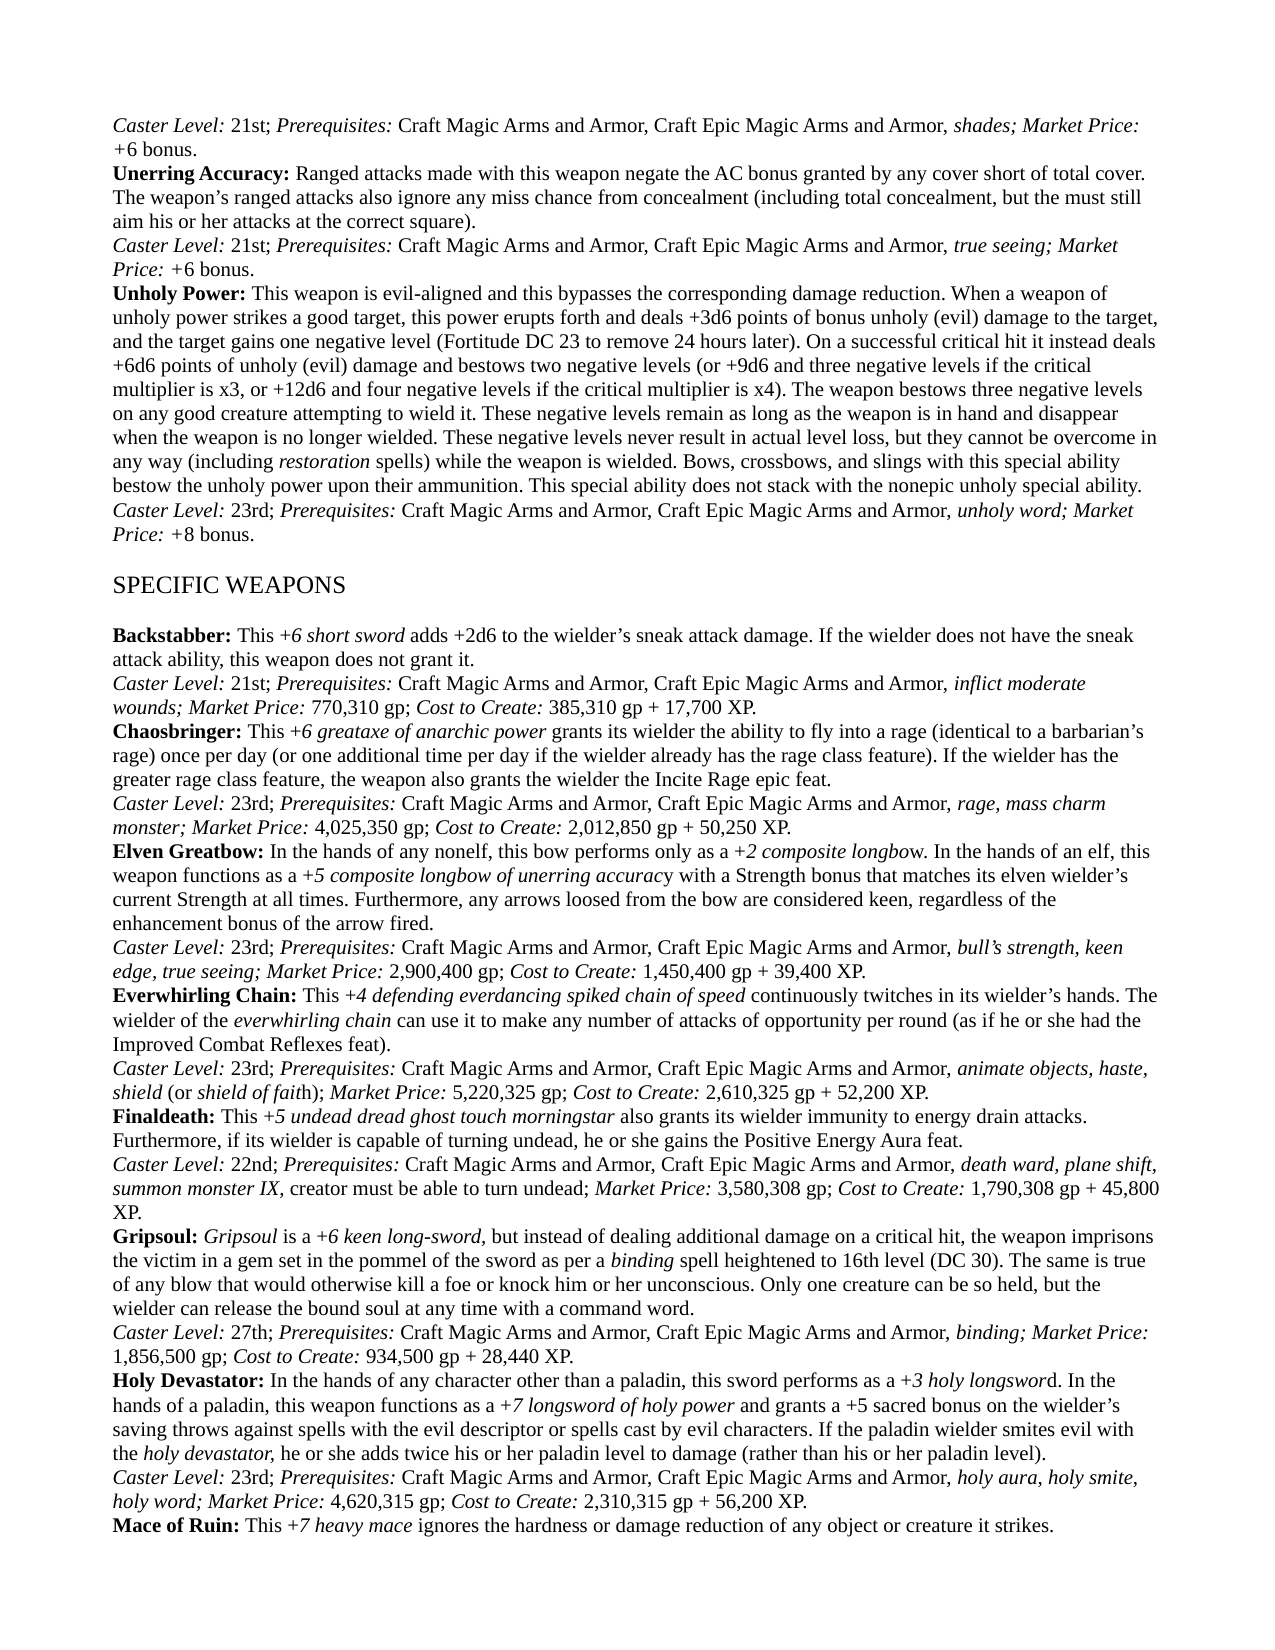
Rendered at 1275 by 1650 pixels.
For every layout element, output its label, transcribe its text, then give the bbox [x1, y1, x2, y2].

text Caster Level: 21st; Prerequisites: Craft Magic Arms and Armor, Craft Epic Magic Arms and Armor, inflict moderate wounds; Market Price: 770,310 gp; Cost to Create: 385,310 gp + 17,700 XP. [112, 671, 1162, 719]
text Caster Level: 21st; Prerequisites: Craft Magic Arms and Armor, Craft Epic Magic Arms and Armor, true seeing; Market Price: +6 bonus. [112, 233, 1162, 281]
text Chaosbringer: This +6 greataxe of anarchic power grants its wielder the ability to fly into a rage (identical to a barbarian’s rage) once per day (or one additional time per day if the wielder already has the rage class feature). If the wielder has the greater rage class feature, the weapon also grants the wielder the Incite Rage epic feat. [112, 719, 1162, 791]
text Mace of Ruin: This +7 heavy mace ignores the hardness or damage reduction of any object or creature it strikes. [112, 1513, 1162, 1537]
text Caster Level: 23rd; Prerequisites: Craft Magic Arms and Armor, Craft Epic Magic Arms and Armor, unholy word; Market Price: +8 bonus. [112, 497, 1162, 546]
text Holy Devastator: In the hands of any character other than a paladin, this sword performs as a +3 holy longsword. In the hands of a paladin, this weapon functions as a +7 longsword of holy power and grants a +5 sacred bonus on the wielder’s saving throws against spells with the evil descriptor or spells cast by evil characters. If the paladin wielder smites evil with the holy devastator, he or she adds twice his or her paladin level to damage (rather than his or her paladin level). [112, 1368, 1162, 1465]
text Backstabber: This +6 short sword adds +2d6 to the wielder’s sneak attack damage. If the wielder does not have the sneak attack ability, this weapon does not grant it. [112, 622, 1162, 671]
text Caster Level: 23rd; Prerequisites: Craft Magic Arms and Armor, Craft Epic Magic Arms and Armor, rage, mass charm monster; Market Price: 4,025,350 gp; Cost to Create: 2,012,850 gp + 50,250 XP. [112, 791, 1162, 839]
text Caster Level: 21st; Prerequisites: Craft Magic Arms and Armor, Craft Epic Magic Arms and Armor, shades; Market Price: +6 bonus. [112, 112, 1162, 161]
text Gripsoul: Gripsoul is a +6 keen long-sword, but instead of dealing additional damage on a critical hit, the weapon imprisons the victim in a gem set in the pommel of the sword as per a binding spell heightened to 16th level (DC 30). The same is true of any blow that would otherwise kill a foe or knock him or her unconscious. Only one creature can be so held, but the wielder can release the bound soul at any time with a command word. [112, 1224, 1162, 1320]
text Caster Level: 23rd; Prerequisites: Craft Magic Arms and Armor, Craft Epic Magic Arms and Armor, holy aura, holy smite, holy word; Market Price: 4,620,315 gp; Cost to Create: 2,310,315 gp + 56,200 XP. [112, 1465, 1162, 1513]
text Everwhirling Chain: This +4 defending everdancing spiked chain of speed continuously twitches in its wielder’s hands. The wielder of the everwhirling chain can use it to make any number of attacks of opportunity per round (as if he or she had the Improved Combat Reflexes feat). [112, 983, 1162, 1056]
text Caster Level: 23rd; Prerequisites: Craft Magic Arms and Armor, Craft Epic Magic Arms and Armor, bull’s strength, keen edge, true seeing; Market Price: 2,900,400 gp; Cost to Create: 1,450,400 gp + 39,400 XP. [112, 935, 1162, 983]
text Elven Greatbow: In the hands of any nonelf, this bow performs only as a +2 composite longbow. In the hands of an elf, this weapon functions as a +5 composite longbow of unerring accuracy with a Strength bonus that matches its elven wielder’s current Strength at all times. Furthermore, any arrows loosed from the bow are considered keen, regardless of the enhancement bonus of the arrow fired. [112, 839, 1162, 935]
text Finaldeath: This +5 undead dread ghost touch morningstar also grants its wielder immunity to energy drain attacks. Furthermore, if its wielder is capable of turning undead, he or she gains the Positive Energy Aura feat. [112, 1104, 1162, 1152]
text Unholy Power: This weapon is evil-aligned and this bypasses the corresponding damage reduction. When a weapon of unholy power strikes a good target, this power erupts forth and deals +3d6 points of bonus unholy (evil) damage to the target, and the target gains one negative level (Fortitude DC 23 to remove 24 hours later). On a successful critical hit it instead deals +6d6 points of unholy (evil) damage and bestows two negative levels (or +9d6 and three negative levels if the critical multiplier is x3, or +12d6 and four negative levels if the critical multiplier is x4). The weapon bestows three negative levels on any good creature attempting to wield it. These negative levels remain as long as the weapon is in hand and disappear when the weapon is no longer wielded. These negative levels never result in actual level loss, but they cannot be overcome in any way (including restoration spells) while the weapon is wielded. Bows, crossbows, and slings with this special ability bestow the unholy power upon their ammunition. This special ability does not stack with the nonepic unholy special ability. [112, 281, 1162, 497]
text Caster Level: 22nd; Prerequisites: Craft Magic Arms and Armor, Craft Epic Magic Arms and Armor, death ward, plane shift, summon monster IX, creator must be able to turn undead; Market Price: 3,580,308 gp; Cost to Create: 1,790,308 gp + 45,800 XP. [112, 1152, 1162, 1224]
subtitle SPECIFIC WEAPONS [112, 570, 1162, 598]
text Caster Level: 27th; Prerequisites: Craft Magic Arms and Armor, Craft Epic Magic Arms and Armor, binding; Market Price: 1,856,500 gp; Cost to Create: 934,500 gp + 28,440 XP. [112, 1320, 1162, 1368]
text Unerring Accuracy: Ranged attacks made with this weapon negate the AC bonus granted by any cover short of total cover. The weapon’s ranged attacks also ignore any miss chance from concealment (including total concealment, but the must still aim his or her attacks at the correct square). [112, 161, 1162, 233]
text Caster Level: 23rd; Prerequisites: Craft Magic Arms and Armor, Craft Epic Magic Arms and Armor, animate objects, haste, shield (or shield of faith); Market Price: 5,220,325 gp; Cost to Create: 2,610,325 gp + 52,200 XP. [112, 1056, 1162, 1104]
